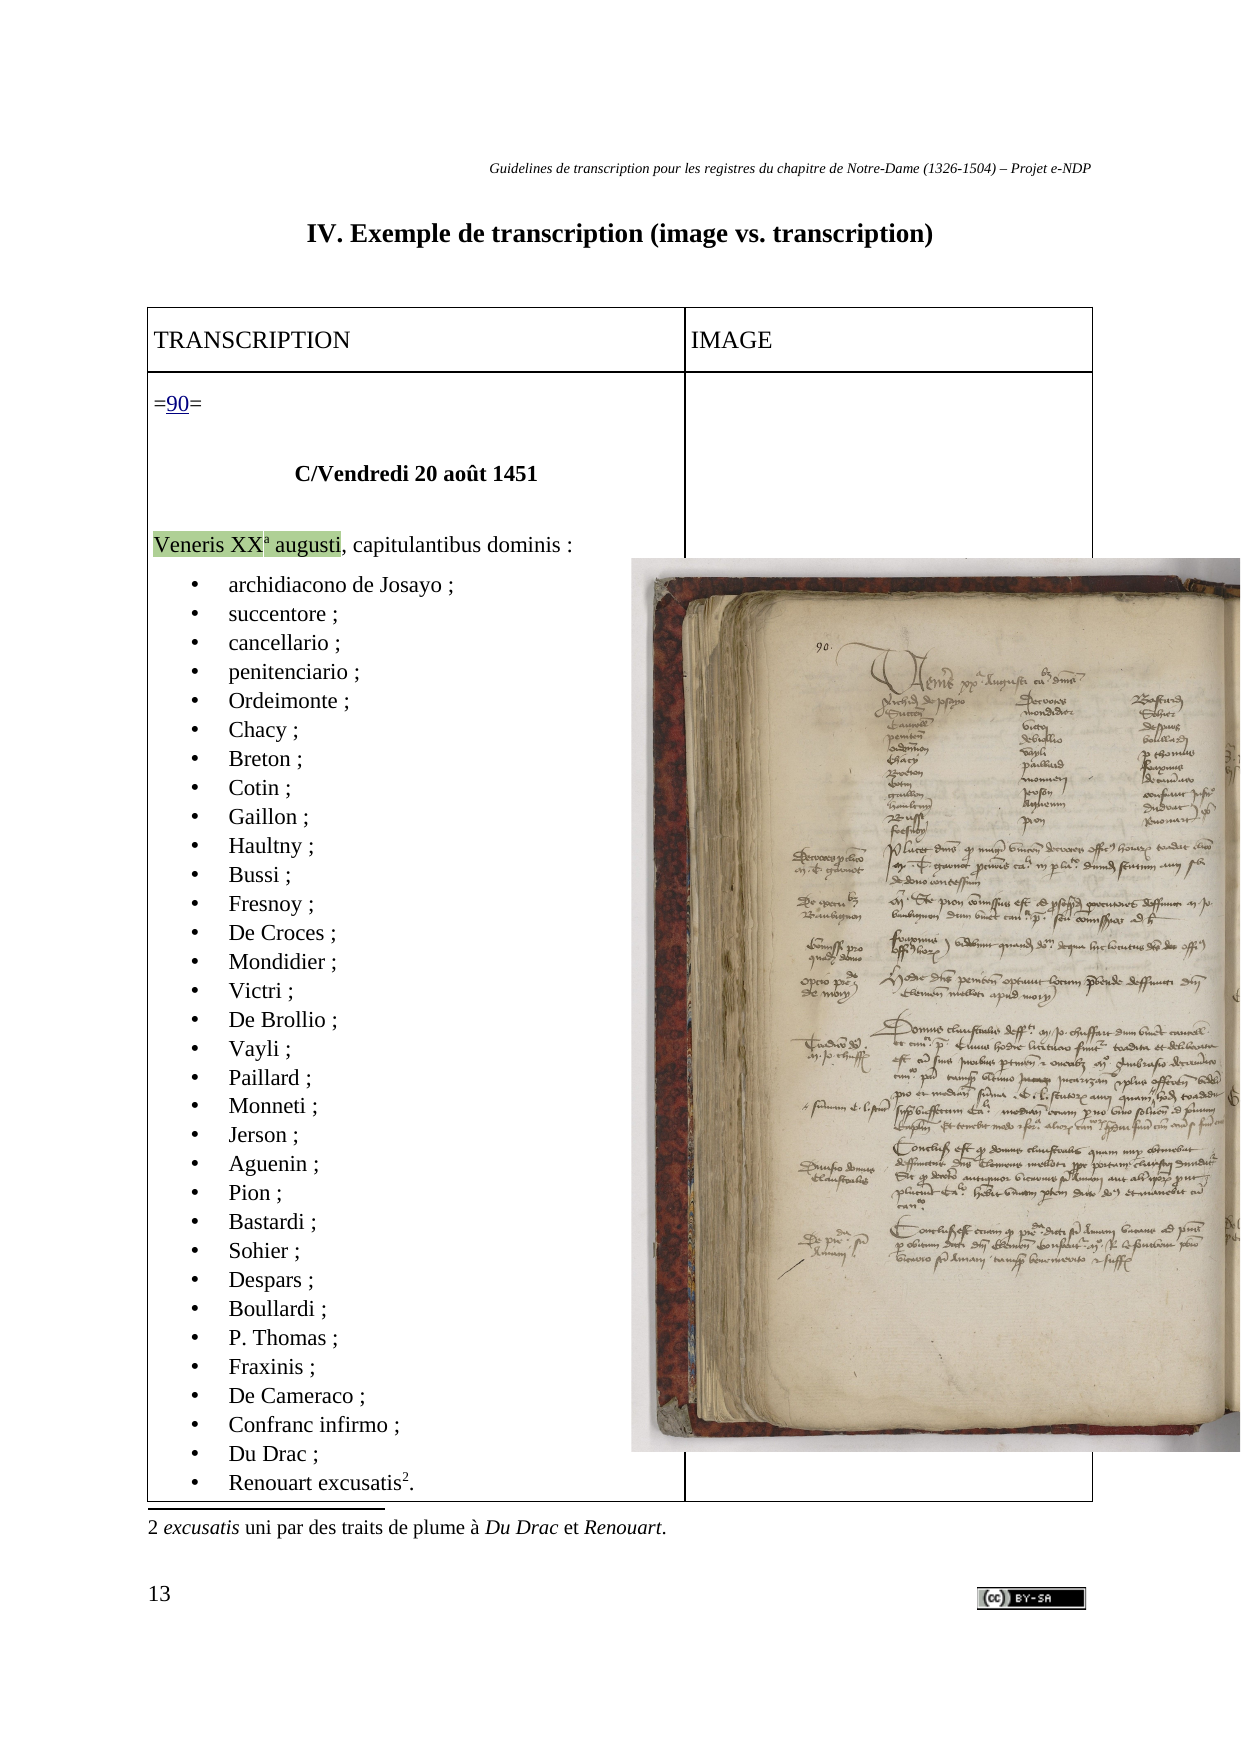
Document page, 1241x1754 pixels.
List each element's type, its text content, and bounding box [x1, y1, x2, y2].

table_cell [686, 373, 1092, 558]
table_cell =90= C/Vendredi 20 août 1451 Veneris XXa augusti, capitulantibus dominis : archidiacono de Josayo ; succentore ; cancellario ; penitenciario ; Ordeimonte ; Chacy ; Breton ; Cotin ; Gaillon ; Haultny ; Bussi ; Fresnoy ; De Croces ; Mondidier ; Victri ; De Brollio ; Vayli ; Paillard ; Monneti ; Jerson ; Aguenin ; Pion ; Bastardi ; Sohier ; Despars ; Boullardi ; P. Thomas ; Fraxinis ; De Cameraco ; Confranc infirmo ; Du Drac ; Renouart excusatis. (1) De Croces pro clerico magistri T. Garnot. Placet dominis quod [magister](magter) Vincencius de Croces, officiarus horarum, tradat clerico magistri T. Garnot, procuratoris capituli in parlamento, dimidium scutum auri sibi de dono concessum. (2) De executoribus Baubignon. Magister Stephanus Pion commissus est ad prosequendum executores deffuncti magistri Johannis Baubignon, dum viveret canonici Parisiensi, seu commissarios ad hoc. (3) Commissi pro quadam domo. Fraxinis, officiarius horarum videbunt quandam domum de qua hic locutus dictus officiarus. (4) Opcio prebende de Mory. Hodie dominus penitenciarius optavit locum prebende deffuncti domini Clementis Melloti apud Mory. (5) Tradicio domus magistri Johannis Chuffart. Domus claustralis deffuncti magistri Johannis Chuffart, dum viveret cancellarii et canonici Parisiensis, cujus hodie licitacio finitur, tradita et deliberata est cum suis juribus, pertinenciis et oneribus, magistro Ambrosio de Cameraco, canonico Parisiensi, tamquam ultimo incazi incarizante et plus offerente, videlicet pro et mediante summa cl scutorum auri quam summam cl scuta hodie tradidit supra buffetum capituli, mediante eciam parvo vino solvendo ad primum capitulum, et tenebit modo et forma aliorum canonicorum quamdiu fuerit canonicus eciam si fuerit evictus etc. (6) Divisio domus claustralis. Conclusum est quod domus claustralis quam nuper obtinebat deffunctus dominus Clemens Melloti prope portam claustri dividatur sic quod de cetero antiquior vicarius Sancti Aniani, aut alter ipsorum prout placuerit capitulo, habebit unam partem dicte domus et manebit cum canonico. (7) De prebenda Sancti Aniani. Conclusum est eciam quod prebenda dicti Sancti Aniani vacans ad presens per obitum dicti domini Clementis conferatur magistro R. Le Fourbeur, presbytero vicario Sancti Aniani, tamquam benemerito et sufficiente. [148, 373, 684, 1501]
table_header TRANSCRIPTION [148, 308, 684, 371]
table_cell [686, 1452, 1092, 1501]
table_header IMAGE [686, 308, 1092, 371]
text IV. Exemple de transcription (image vs. transcription) [148, 217, 1093, 248]
picture [977, 1587, 1087, 1610]
picture [631, 558, 1241, 1452]
